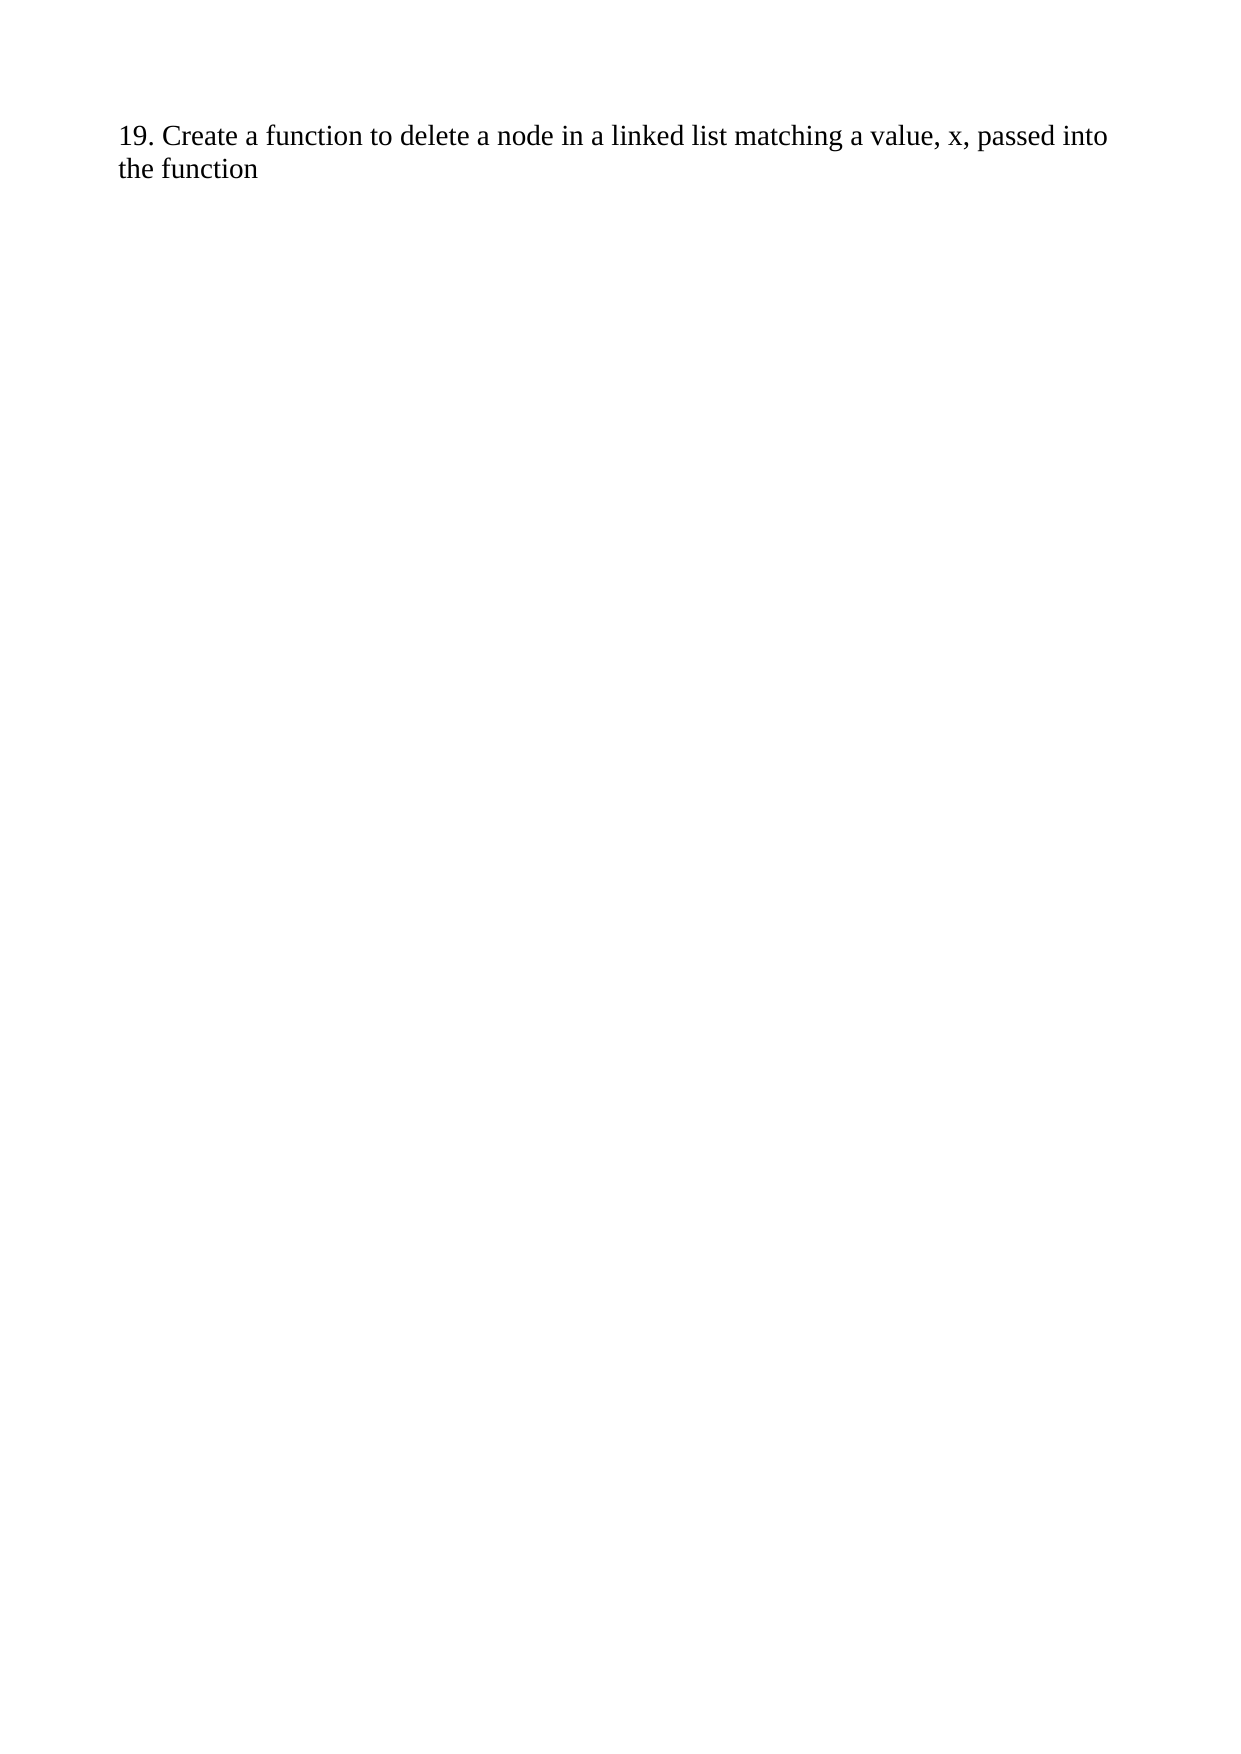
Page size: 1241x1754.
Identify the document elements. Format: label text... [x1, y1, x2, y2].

text 19. Create a function to delete a node in a linked list matching a value, x, passed into the function [118, 118, 1122, 185]
